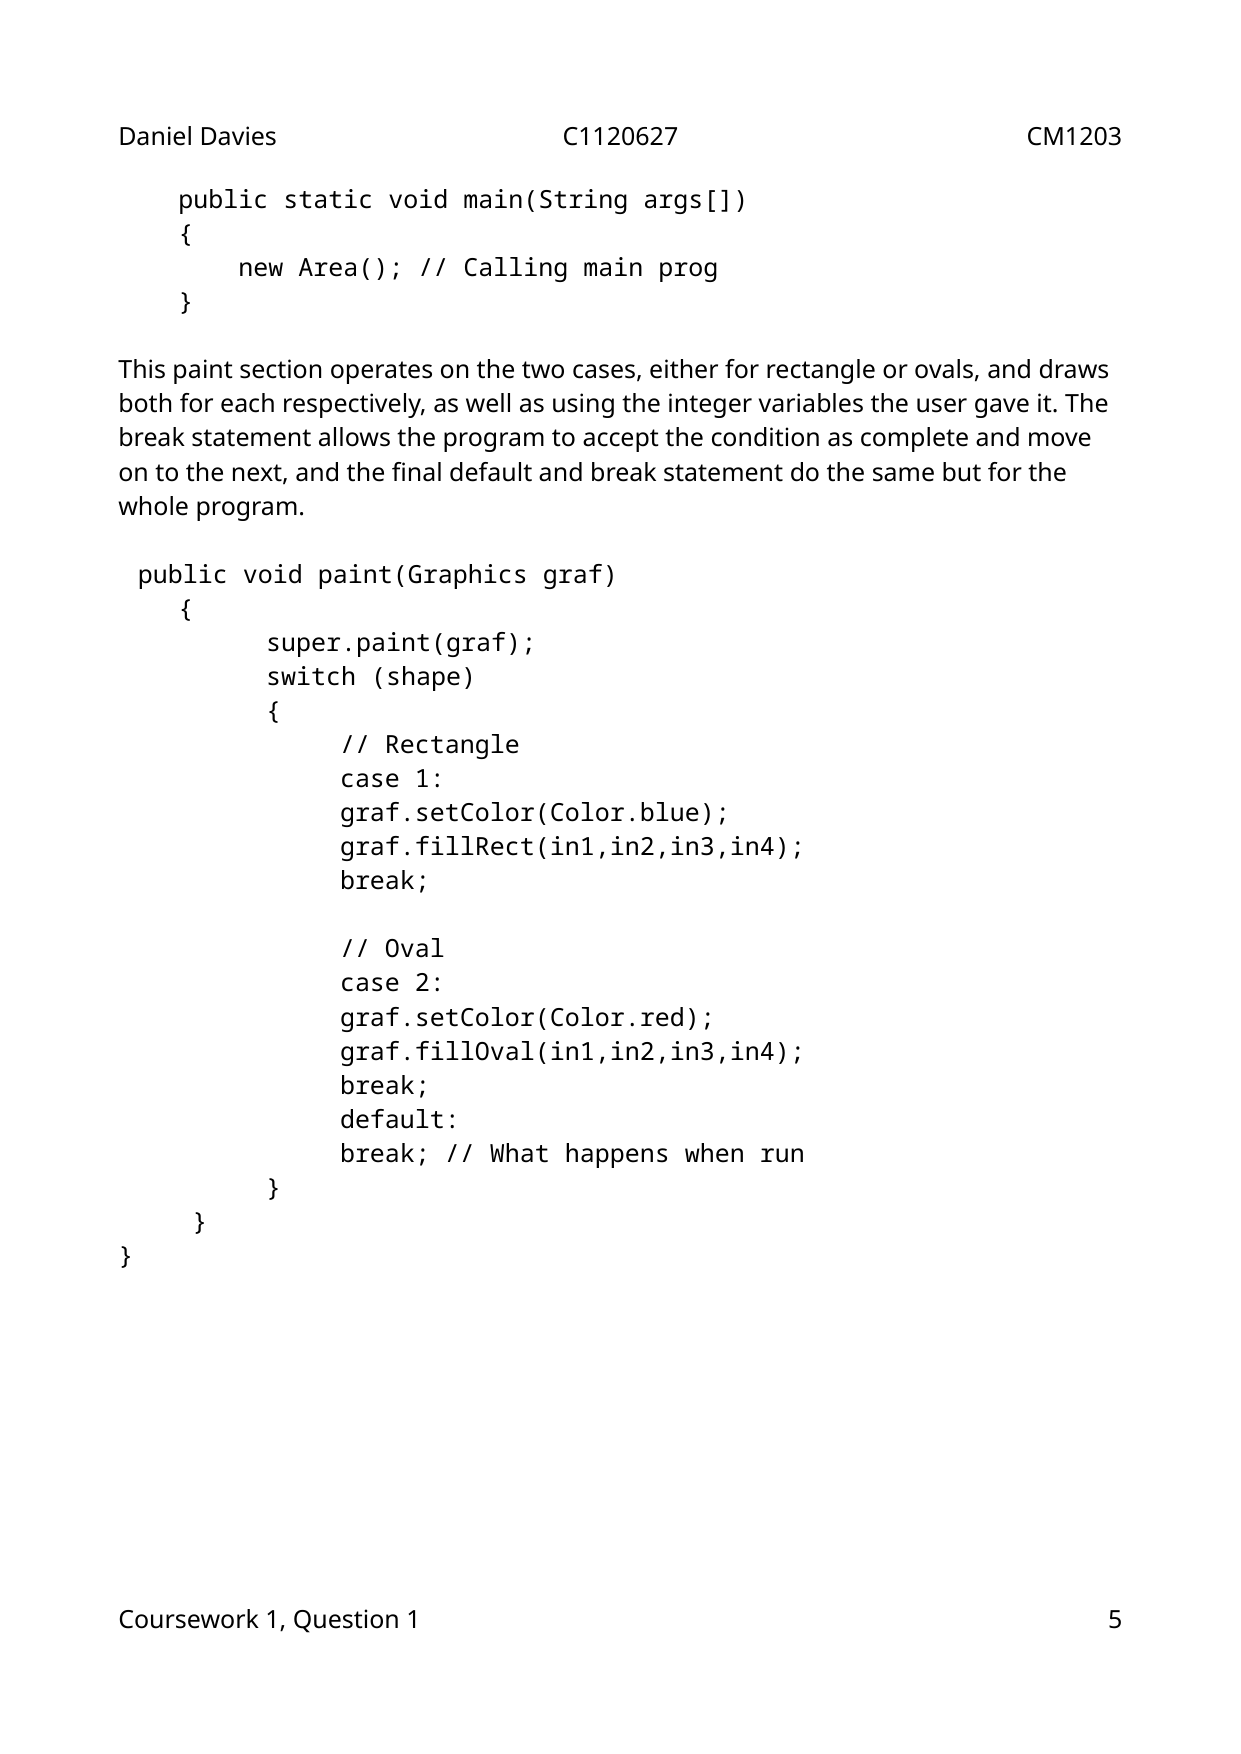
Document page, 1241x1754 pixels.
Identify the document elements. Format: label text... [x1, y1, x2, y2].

text { [118, 693, 1122, 727]
text // Rectangle [118, 727, 1122, 761]
text break; [118, 1067, 1122, 1101]
text { [118, 590, 1122, 624]
text { [118, 216, 1122, 250]
text } [118, 284, 1122, 318]
text graf.fillRect(in1,in2,in3,in4); [118, 829, 1122, 863]
text super.paint(graf); [118, 624, 1122, 658]
text } [118, 1169, 1122, 1203]
text default: [118, 1101, 1122, 1135]
text graf.setColor(Color.red); [118, 999, 1122, 1033]
text break; [118, 863, 1122, 897]
text public void paint(Graphics graf) [118, 556, 1122, 590]
text graf.fillOval(in1,in2,in3,in4); [118, 1033, 1122, 1067]
text } [118, 1238, 1122, 1272]
text new Area(); // Calling main prog [118, 250, 1122, 284]
text // Oval [118, 931, 1122, 965]
text case 1: [118, 761, 1122, 795]
text } [118, 1203, 1122, 1238]
text public static void main(String args[]) [118, 182, 1122, 216]
text This paint section operates on the two cases, either for rectangle or ovals, and draws both for each respectively, as well as using the integer variables the user gave it. The break statement allows the program to accept the condition as complete and move on to the next, and the final default and break statement do the same but for the whole program. [118, 352, 1122, 522]
text break; // What happens when run [118, 1135, 1122, 1169]
text switch (shape) [118, 658, 1122, 693]
text case 2: [118, 965, 1122, 999]
text graf.setColor(Color.blue); [118, 795, 1122, 829]
